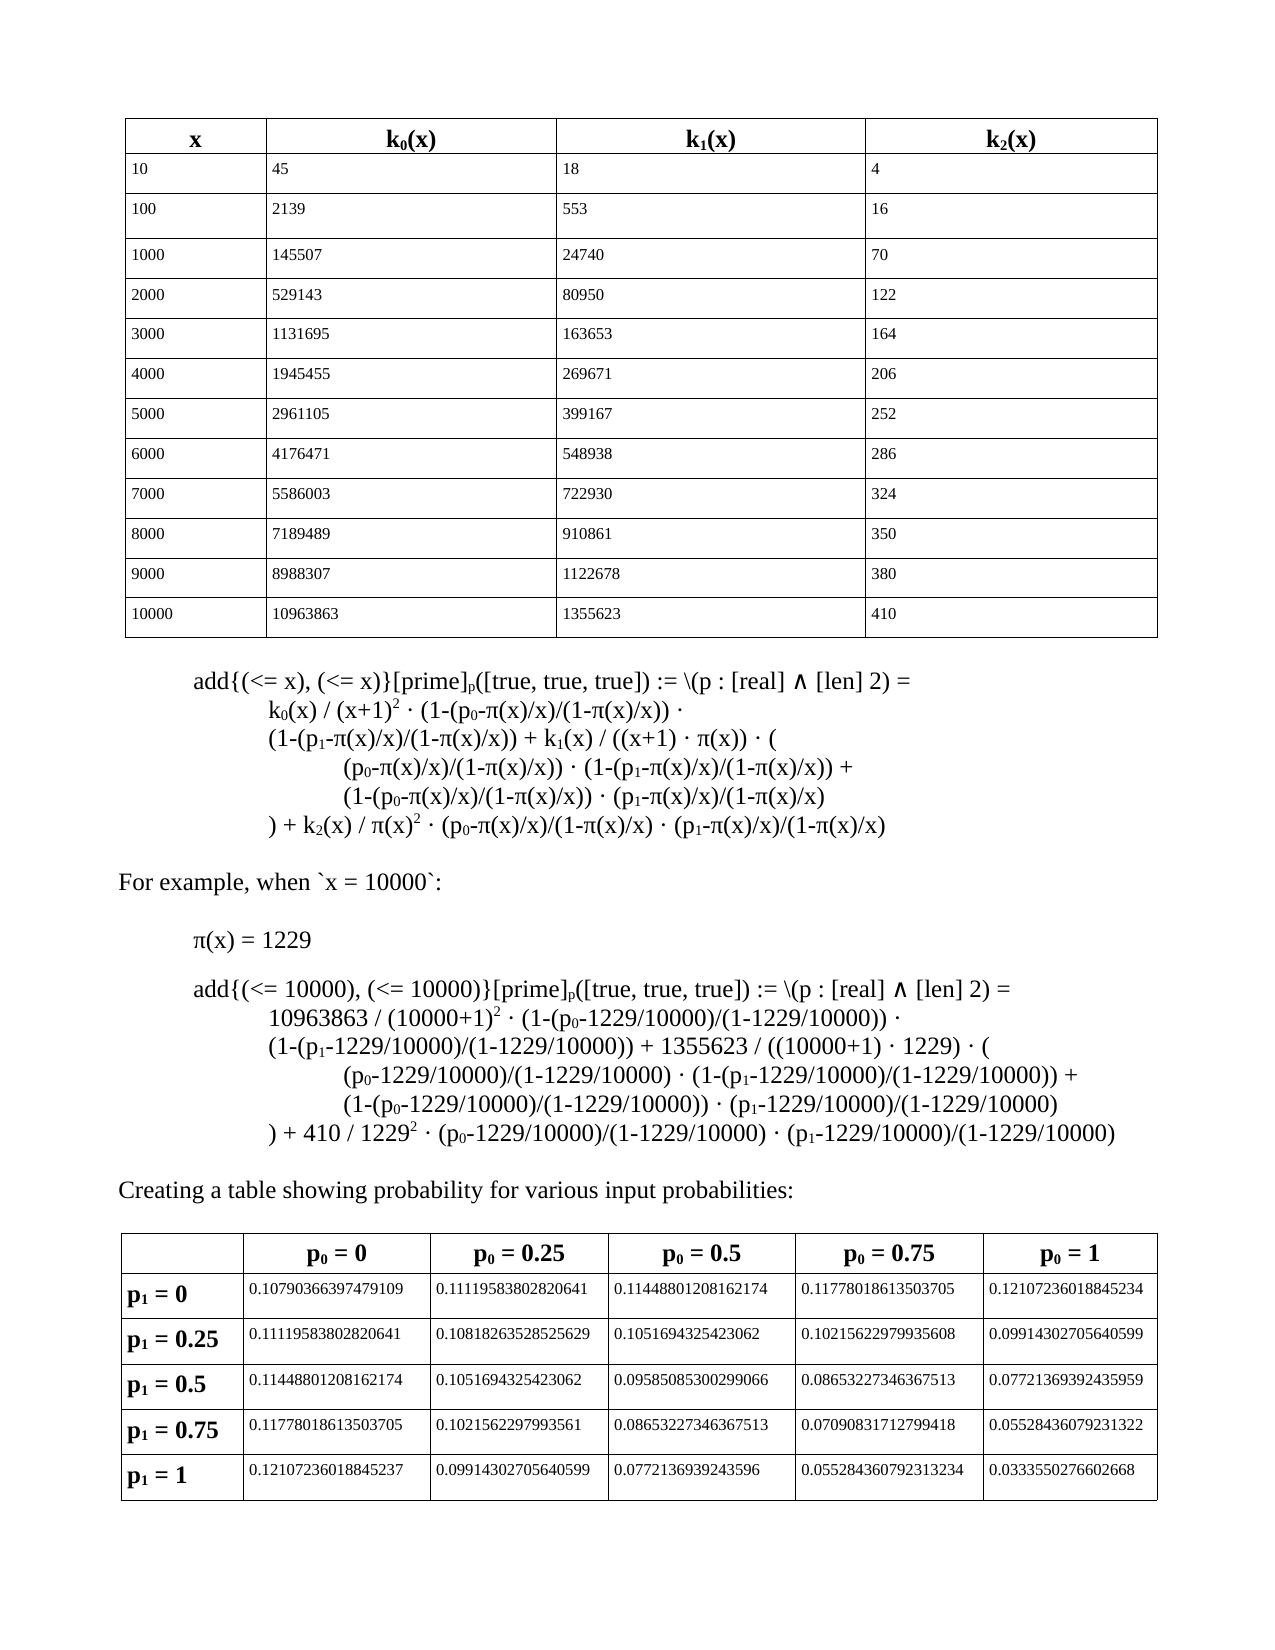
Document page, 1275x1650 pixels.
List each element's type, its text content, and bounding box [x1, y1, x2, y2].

table_cell 5586003 [267, 479, 556, 517]
table_header p0 = 0.25 [431, 1234, 608, 1273]
table_cell 145507 [267, 239, 556, 278]
table_header x [126, 119, 266, 153]
table_cell 324 [866, 479, 1157, 517]
table_cell 0.07721369392435959 [984, 1365, 1157, 1409]
table_cell 10000 [126, 598, 266, 637]
table_cell 8000 [126, 519, 266, 557]
table_header p0 = 0 [244, 1234, 430, 1273]
table_cell 0.09585085300299066 [609, 1365, 795, 1409]
table_header k1(x) [557, 119, 865, 153]
table_header k2(x) [866, 119, 1157, 153]
table_cell 163653 [557, 319, 865, 358]
table_cell 0.1021562297993561 [431, 1410, 608, 1454]
table_cell 350 [866, 519, 1157, 557]
table_cell 0.07090831712799418 [796, 1410, 983, 1454]
table_cell 269671 [557, 359, 865, 398]
table_cell 0.11778018613503705 [796, 1274, 983, 1318]
table_cell 7000 [126, 479, 266, 517]
text add{(<= x), (<= x)}[prime]p([true, true, true]) := \(p : [real] ∧ [len] 2) = [118, 666, 1157, 695]
table_cell 206 [866, 359, 1157, 398]
table_cell 0.11448801208162174 [609, 1274, 795, 1318]
table_cell 24740 [557, 239, 865, 278]
text k0(x) / (x+1)2 · (1-(p0-π(x)/x)/(1-π(x)/x)) · (1-(p1-π(x)/x)/(1-π(x)/x)) + k1(x) / ((x+1) · π(x)) · ( [118, 695, 1157, 752]
table_cell 16 [866, 194, 1157, 238]
table_cell 380 [866, 559, 1157, 597]
table_cell 9000 [126, 559, 266, 597]
table_header k0(x) [267, 119, 556, 153]
table_cell 0.10790366397479109 [244, 1274, 430, 1318]
table_cell 0.05528436079231322 [984, 1410, 1157, 1454]
table_cell 0.09914302705640599 [431, 1455, 608, 1499]
table_cell 0.1051694325423062 [609, 1319, 795, 1363]
table_cell 286 [866, 439, 1157, 478]
table_cell 7189489 [267, 519, 556, 557]
table_cell 100 [126, 194, 266, 238]
table_cell 1131695 [267, 319, 556, 358]
table_cell 548938 [557, 439, 865, 478]
table_cell 122 [866, 279, 1157, 318]
table_cell 0.12107236018845234 [984, 1274, 1157, 1318]
table_cell 2000 [126, 279, 266, 318]
table_header p0 = 0.75 [796, 1234, 983, 1273]
table_header [122, 1234, 243, 1273]
text (1-(p0-π(x)/x)/(1-π(x)/x)) · (p1-π(x)/x)/(1-π(x)/x) [118, 781, 1157, 810]
table_cell 4 [866, 154, 1157, 193]
table_cell 4000 [126, 359, 266, 398]
table_cell p1 = 1 [122, 1455, 243, 1499]
table_cell 0.10818263528525629 [431, 1319, 608, 1363]
table_cell 5000 [126, 399, 266, 438]
table_cell 1355623 [557, 598, 865, 637]
table_cell 0.09914302705640599 [984, 1319, 1157, 1363]
table_cell 910861 [557, 519, 865, 557]
table_cell 2139 [267, 194, 556, 238]
table_cell 80950 [557, 279, 865, 318]
text (p0-π(x)/x)/(1-π(x)/x)) · (1-(p1-π(x)/x)/(1-π(x)/x)) + [118, 752, 1157, 781]
table_cell 10963863 [267, 598, 556, 637]
text (1-(p1-1229/10000)/(1-1229/10000)) + 1355623 / ((10000+1) · 1229) · ( (p0-1229/10000)/(1-1229/10000) · (1-(p1-1229/10000)/(1-1229/10000)) + (1-(p0-1229/10000)/(1-1229/10000)) · (p1-1229/10000)/(1-1229/10000) ) + 410 / 12292 · (p0-1229/10000)/(1-1229/10000) · (p1-1229/10000)/(1-1229/10000) [118, 1031, 1157, 1146]
table_cell 1000 [126, 239, 266, 278]
text Creating a table showing probability for various input probabilities: [118, 1175, 1157, 1204]
text add{(<= 10000), (<= 10000)}[prime]p([true, true, true]) := \(p : [real] ∧ [len] 2) = 10963863 / (10000+1)2 · (1-(p0-1229/10000)/(1-1229/10000)) · [118, 974, 1157, 1031]
table_cell 6000 [126, 439, 266, 478]
table_cell 8988307 [267, 559, 556, 597]
table_cell 2961105 [267, 399, 556, 438]
table_cell 0.10215622979935608 [796, 1319, 983, 1363]
table_cell p1 = 0 [122, 1274, 243, 1318]
text ) + k2(x) / π(x)2 · (p0-π(x)/x)/(1-π(x)/x) · (p1-π(x)/x)/(1-π(x)/x) [118, 810, 1157, 838]
table_cell 529143 [267, 279, 556, 318]
table_cell p1 = 0.75 [122, 1410, 243, 1454]
table_cell 0.055284360792313234 [796, 1455, 983, 1499]
table_cell 0.08653227346367513 [609, 1410, 795, 1454]
table_cell p1 = 0.5 [122, 1365, 243, 1409]
table_cell 0.11448801208162174 [244, 1365, 430, 1409]
table_cell 399167 [557, 399, 865, 438]
table_cell 0.08653227346367513 [796, 1365, 983, 1409]
table_cell 252 [866, 399, 1157, 438]
table_cell 0.12107236018845237 [244, 1455, 430, 1499]
table_cell 0.11119583802820641 [431, 1274, 608, 1318]
table_cell 3000 [126, 319, 266, 358]
text For example, when `x = 10000`: [118, 867, 1157, 896]
table_cell 0.0772136939243596 [609, 1455, 795, 1499]
table_cell 4176471 [267, 439, 556, 478]
table_cell 10 [126, 154, 266, 193]
table_cell 0.0333550276602668 [984, 1455, 1157, 1499]
table_cell 18 [557, 154, 865, 193]
table_cell 1122678 [557, 559, 865, 597]
table_cell 70 [866, 239, 1157, 278]
table_cell 0.1051694325423062 [431, 1365, 608, 1409]
table_cell 410 [866, 598, 1157, 637]
table_cell 0.11119583802820641 [244, 1319, 430, 1363]
table_cell 722930 [557, 479, 865, 517]
table_cell 45 [267, 154, 556, 193]
table_header p0 = 1 [984, 1234, 1157, 1273]
text π(x) = 1229 [118, 925, 1157, 953]
table_cell 164 [866, 319, 1157, 358]
table_cell 553 [557, 194, 865, 238]
table_cell 1945455 [267, 359, 556, 398]
table_cell p1 = 0.25 [122, 1319, 243, 1363]
table_header p0 = 0.5 [609, 1234, 795, 1273]
table_cell 0.11778018613503705 [244, 1410, 430, 1454]
